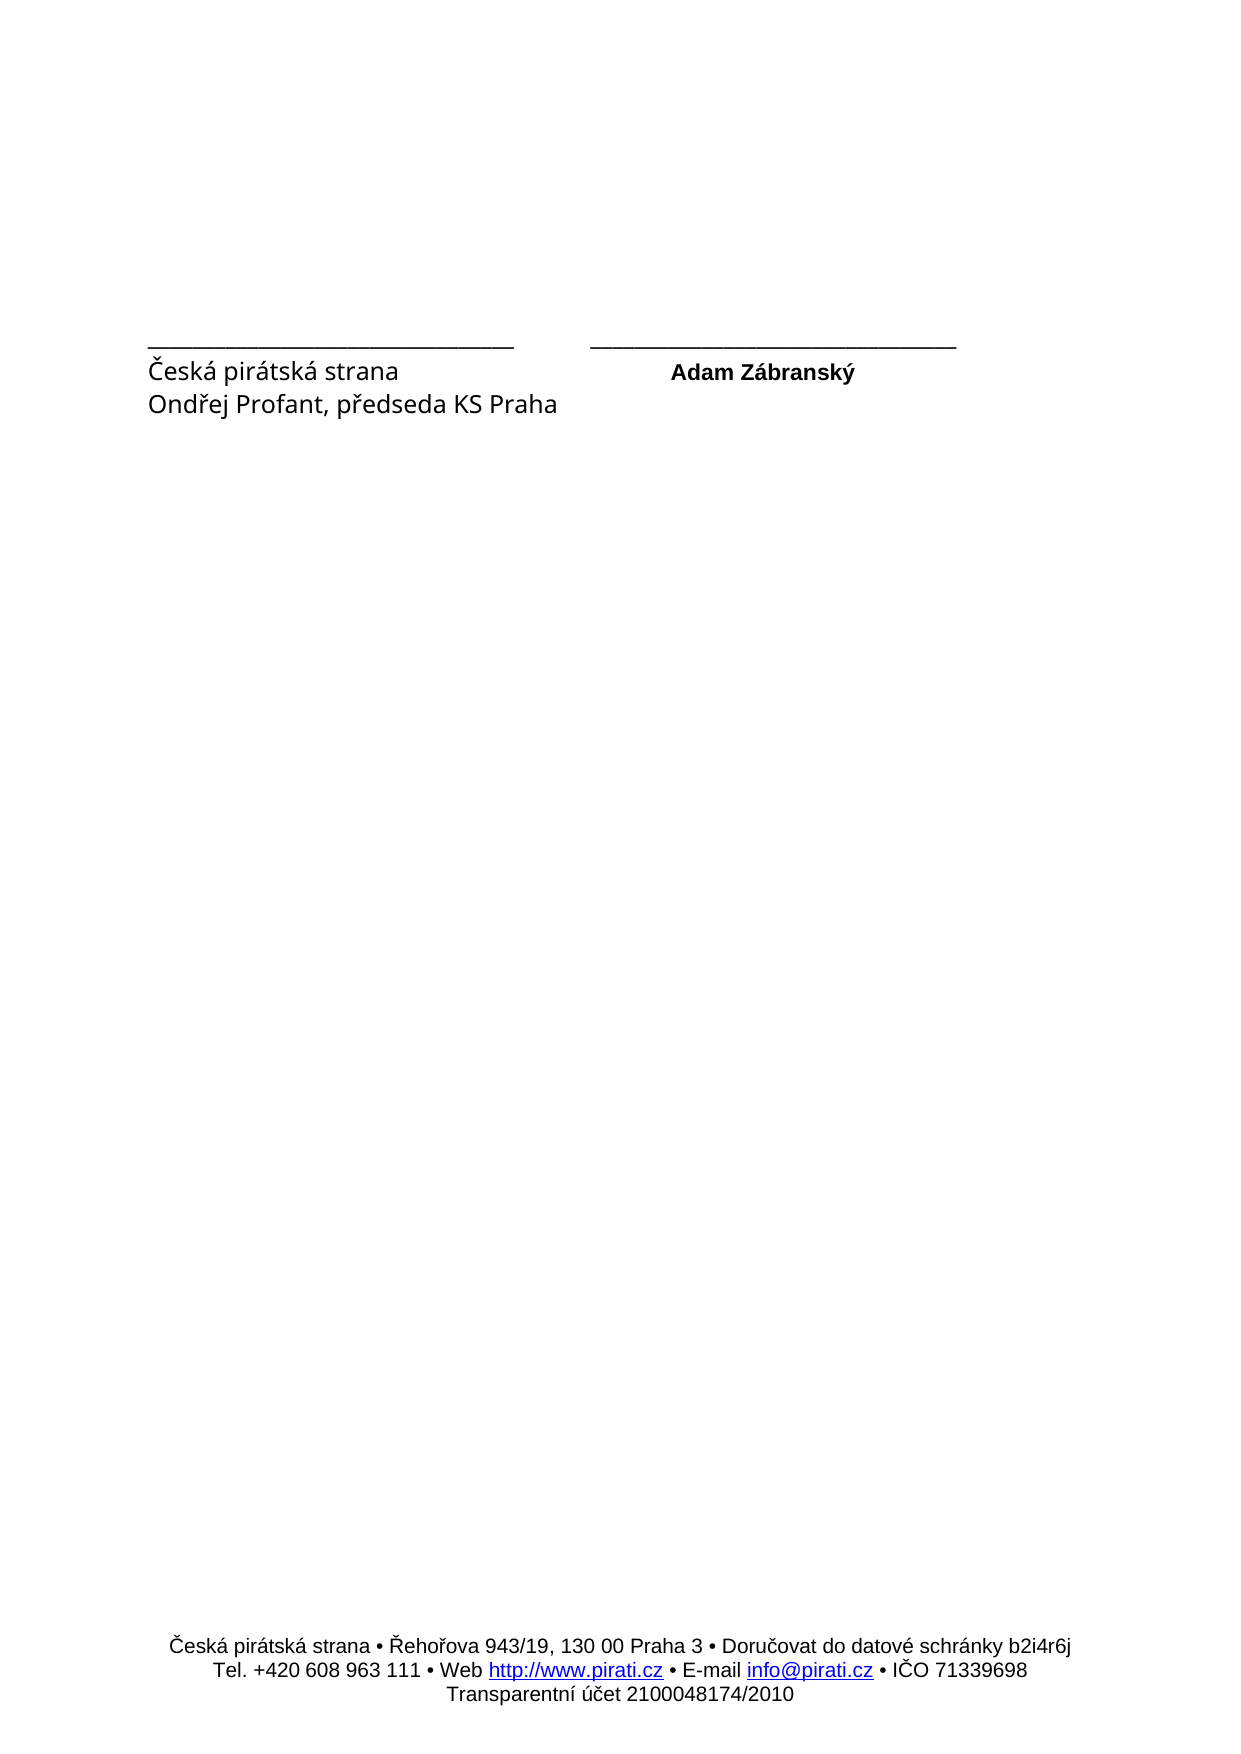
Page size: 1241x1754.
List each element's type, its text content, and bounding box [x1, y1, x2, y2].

text Ondřej Profant, předseda KS Praha [148, 387, 1093, 421]
text _________________________________ _________________________________ [148, 319, 1093, 353]
text Česká pirátská strana Adam Zábranský [148, 353, 1093, 387]
